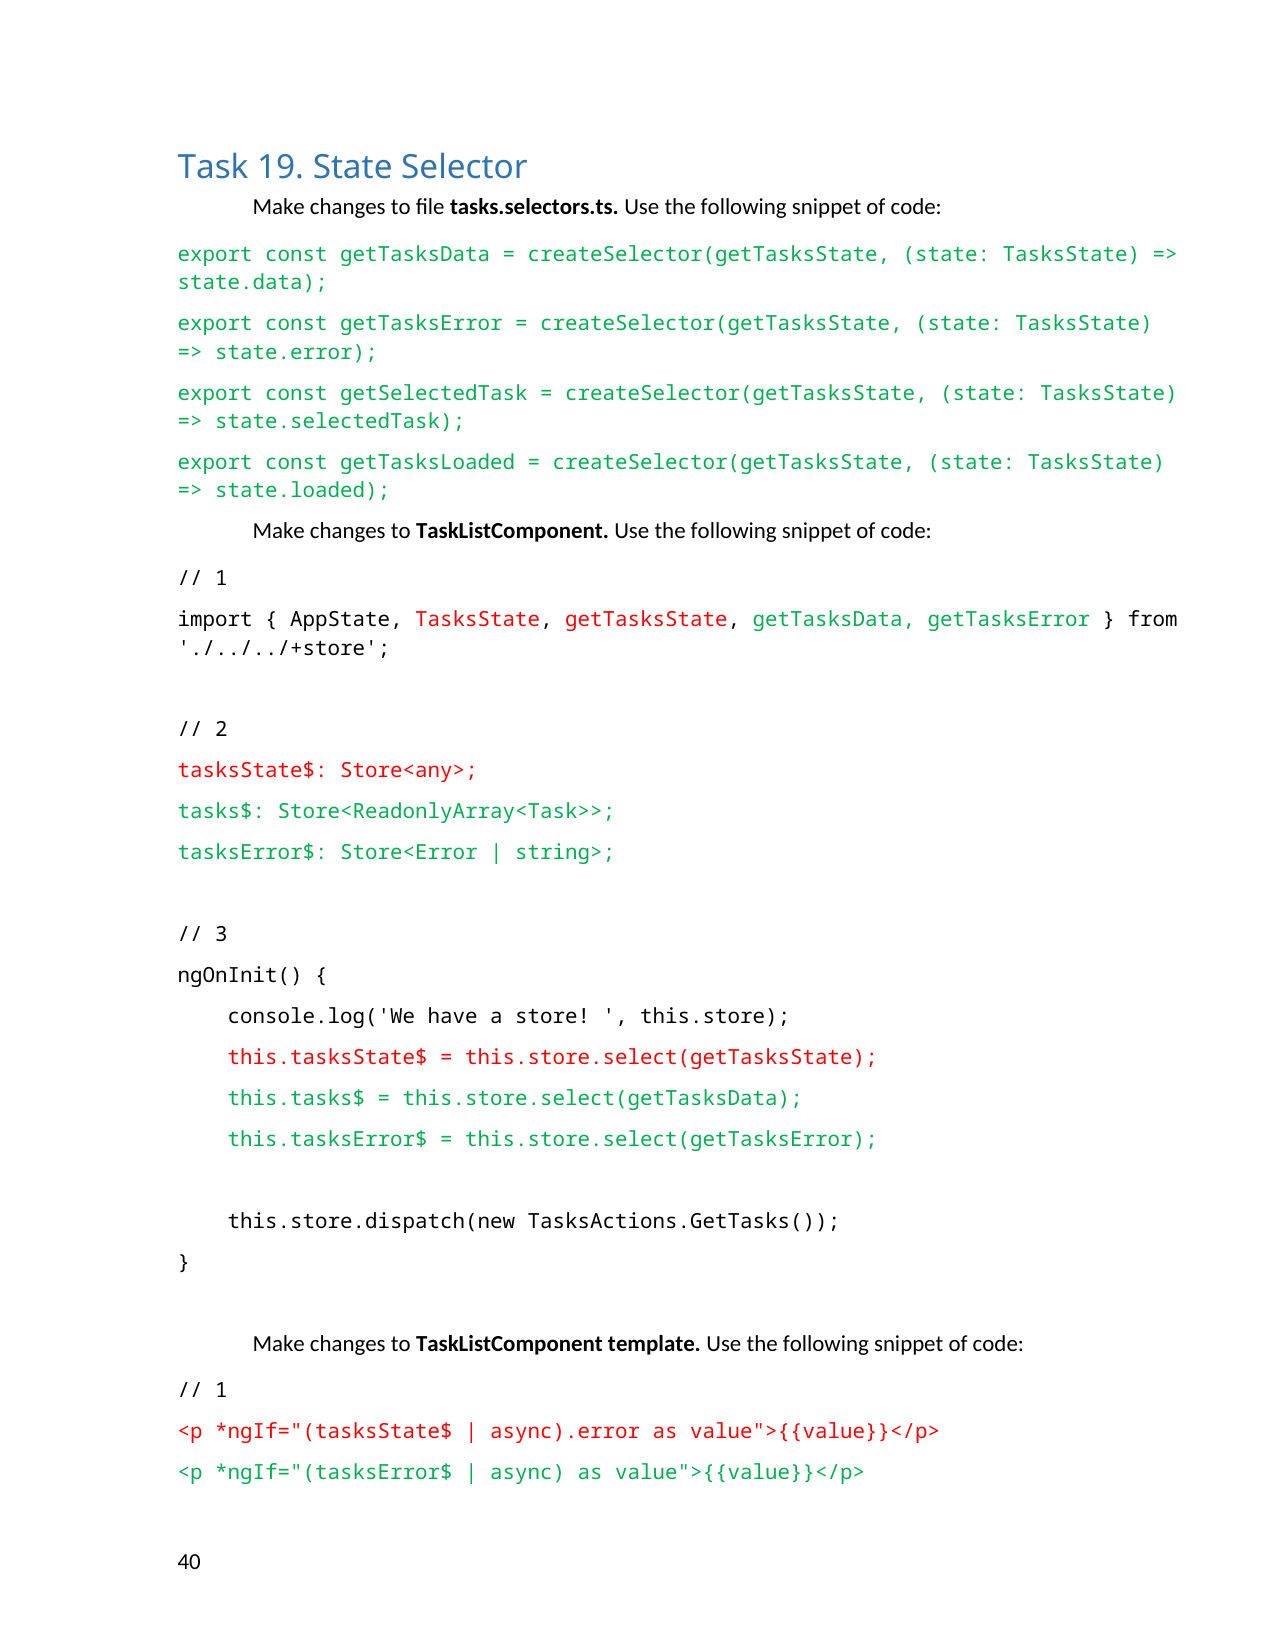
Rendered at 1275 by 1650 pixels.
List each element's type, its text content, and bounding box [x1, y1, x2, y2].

text export const getTasksLoaded = createSelector(getTasksState, (state: TasksState) => state.loaded); [177, 447, 1186, 504]
text this.tasksState$ = this.store.select(getTasksState); [177, 1042, 1186, 1071]
text } [177, 1247, 1186, 1275]
text export const getTasksData = createSelector(getTasksState, (state: TasksState) => state.data); [177, 239, 1186, 296]
list Make changes to TaskListComponent. Use the following snippet of code: [252, 516, 1186, 544]
text // 1 [177, 1376, 1186, 1404]
text export const getTasksError = createSelector(getTasksState, (state: TasksState) => state.error); [177, 308, 1186, 365]
text tasks$: Store<ReadonlyArray<Task>>; [177, 796, 1186, 825]
text this.tasks$ = this.store.select(getTasksData); [177, 1083, 1186, 1111]
text tasksError$: Store<Error | string>; [177, 837, 1186, 866]
text import { AppState, TasksState, getTasksState, getTasksData, getTasksError } from './../../+store'; [177, 604, 1186, 661]
text <p *ngIf="(tasksState$ | async).error as value">{{value}}</p> [177, 1416, 1186, 1445]
list Make changes to file tasks.selectors.ts. Use the following snippet of code: [252, 192, 1186, 220]
subtitle Task 19. State Selector [177, 143, 1186, 188]
text console.log('We have a store! ', this.store); [177, 1001, 1186, 1029]
text // 2 [177, 714, 1186, 743]
text this.tasksError$ = this.store.select(getTasksError); [177, 1124, 1186, 1152]
text tasksState$: Store<any>; [177, 756, 1186, 784]
text export const getSelectedTask = createSelector(getTasksState, (state: TasksState) => state.selectedTask); [177, 378, 1186, 434]
text <p *ngIf="(tasksError$ | async) as value">{{value}}</p> [177, 1457, 1186, 1486]
text // 1 [177, 563, 1186, 592]
text ngOnInit() { [177, 960, 1186, 989]
text // 3 [177, 919, 1186, 948]
text this.store.dispatch(new TasksActions.GetTasks()); [177, 1206, 1186, 1234]
list Make changes to TaskListComponent template. Use the following snippet of code: [252, 1329, 1186, 1357]
